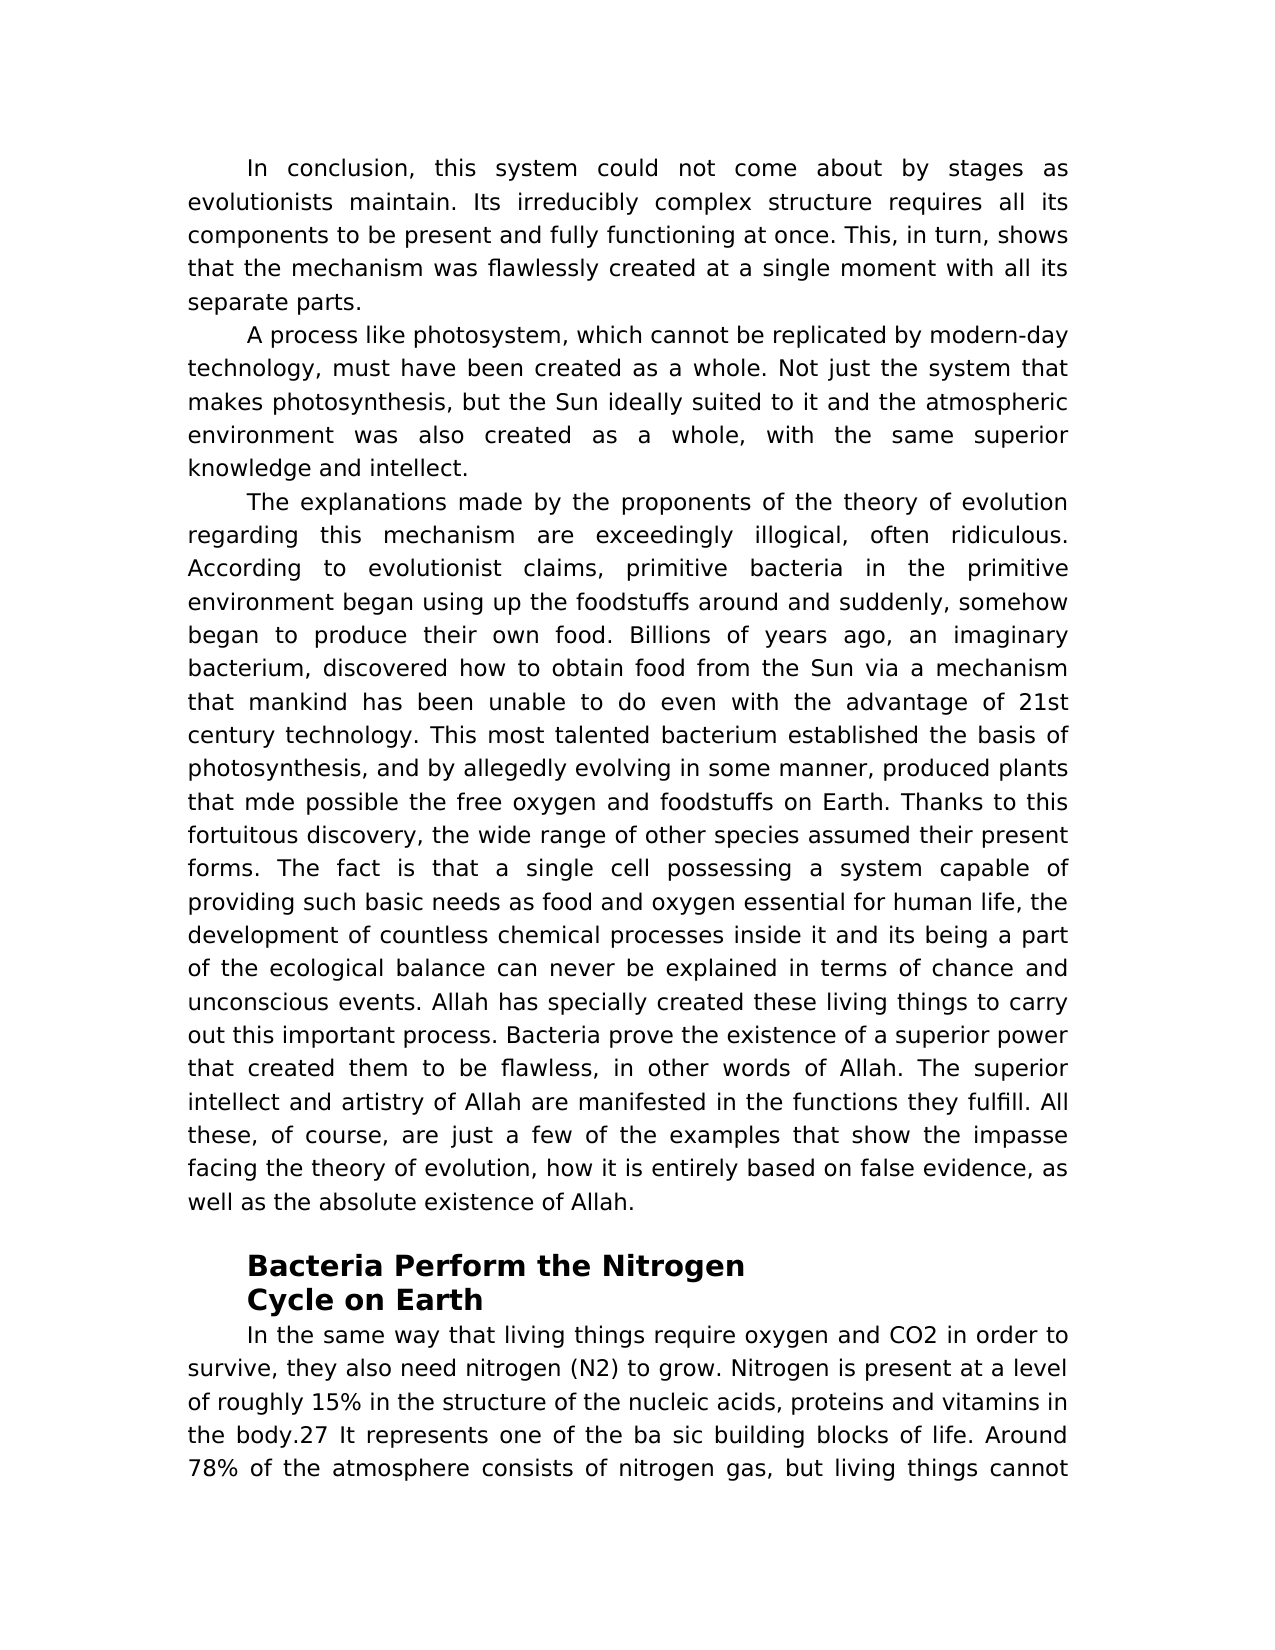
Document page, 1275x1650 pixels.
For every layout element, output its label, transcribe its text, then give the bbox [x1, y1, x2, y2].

text A process like photosystem, which cannot be replicated by modern-day technology, must have been created as a whole. Not just the system that makes photosynthesis, but the Sun ideally suited to it and the atmospheric environment was also created as a whole, with the same superior knowledge and intellect. [187, 317, 1070, 483]
text Bacteria Perform the Nitrogen [187, 1250, 1070, 1283]
text Cycle on Earth [187, 1283, 1070, 1317]
text In the same way that living things require oxygen and CO2 in order to survive, they also need nitrogen (N2) to grow. Nitrogen is present at a level of roughly 15% in the structure of the nucleic acids, proteins and vitamins in the body.27 It represents one of the ba sic building blocks of life. Around 78% of the atmosphere consists of nitrogen gas, but living things cannot [187, 1317, 1070, 1483]
text The explanations made by the proponents of the theory of evolution regarding this mechanism are exceedingly illogical, often ridiculous. According to evolutionist claims, primitive bacteria in the primitive environment began using up the foodstuffs around and suddenly, somehow began to produce their own food. Billions of years ago, an imaginary bacterium, discovered how to obtain food from the Sun via a mechanism that mankind has been unable to do even with the advantage of 21st century technology. This most talented bacterium established the basis of photosynthesis, and by allegedly evolving in some manner, produced plants that mde possible the free oxygen and foodstuffs on Earth. Thanks to this fortuitous discovery, the wide range of other species assumed their present forms. The fact is that a single cell possessing a system capable of providing such basic needs as food and oxygen essential for human life, the development of countless chemical processes inside it and its being a part of the ecological balance can never be explained in terms of chance and unconscious events. Allah has specially created these living things to carry out this important process. Bacteria prove the existence of a superior power that created them to be flawless, in other words of Allah. The superior intellect and artistry of Allah are manifested in the functions they fulfill. All these, of course, are just a few of the examples that show the impasse facing the theory of evolution, how it is entirely based on false evidence, as well as the absolute existence of Allah. [187, 483, 1070, 1217]
text In conclusion, this system could not come about by stages as evolutionists maintain. Its irreducibly complex structure requires all its components to be present and fully functioning at once. This, in turn, shows that the mechanism was flawlessly created at a single moment with all its separate parts. [187, 150, 1070, 317]
